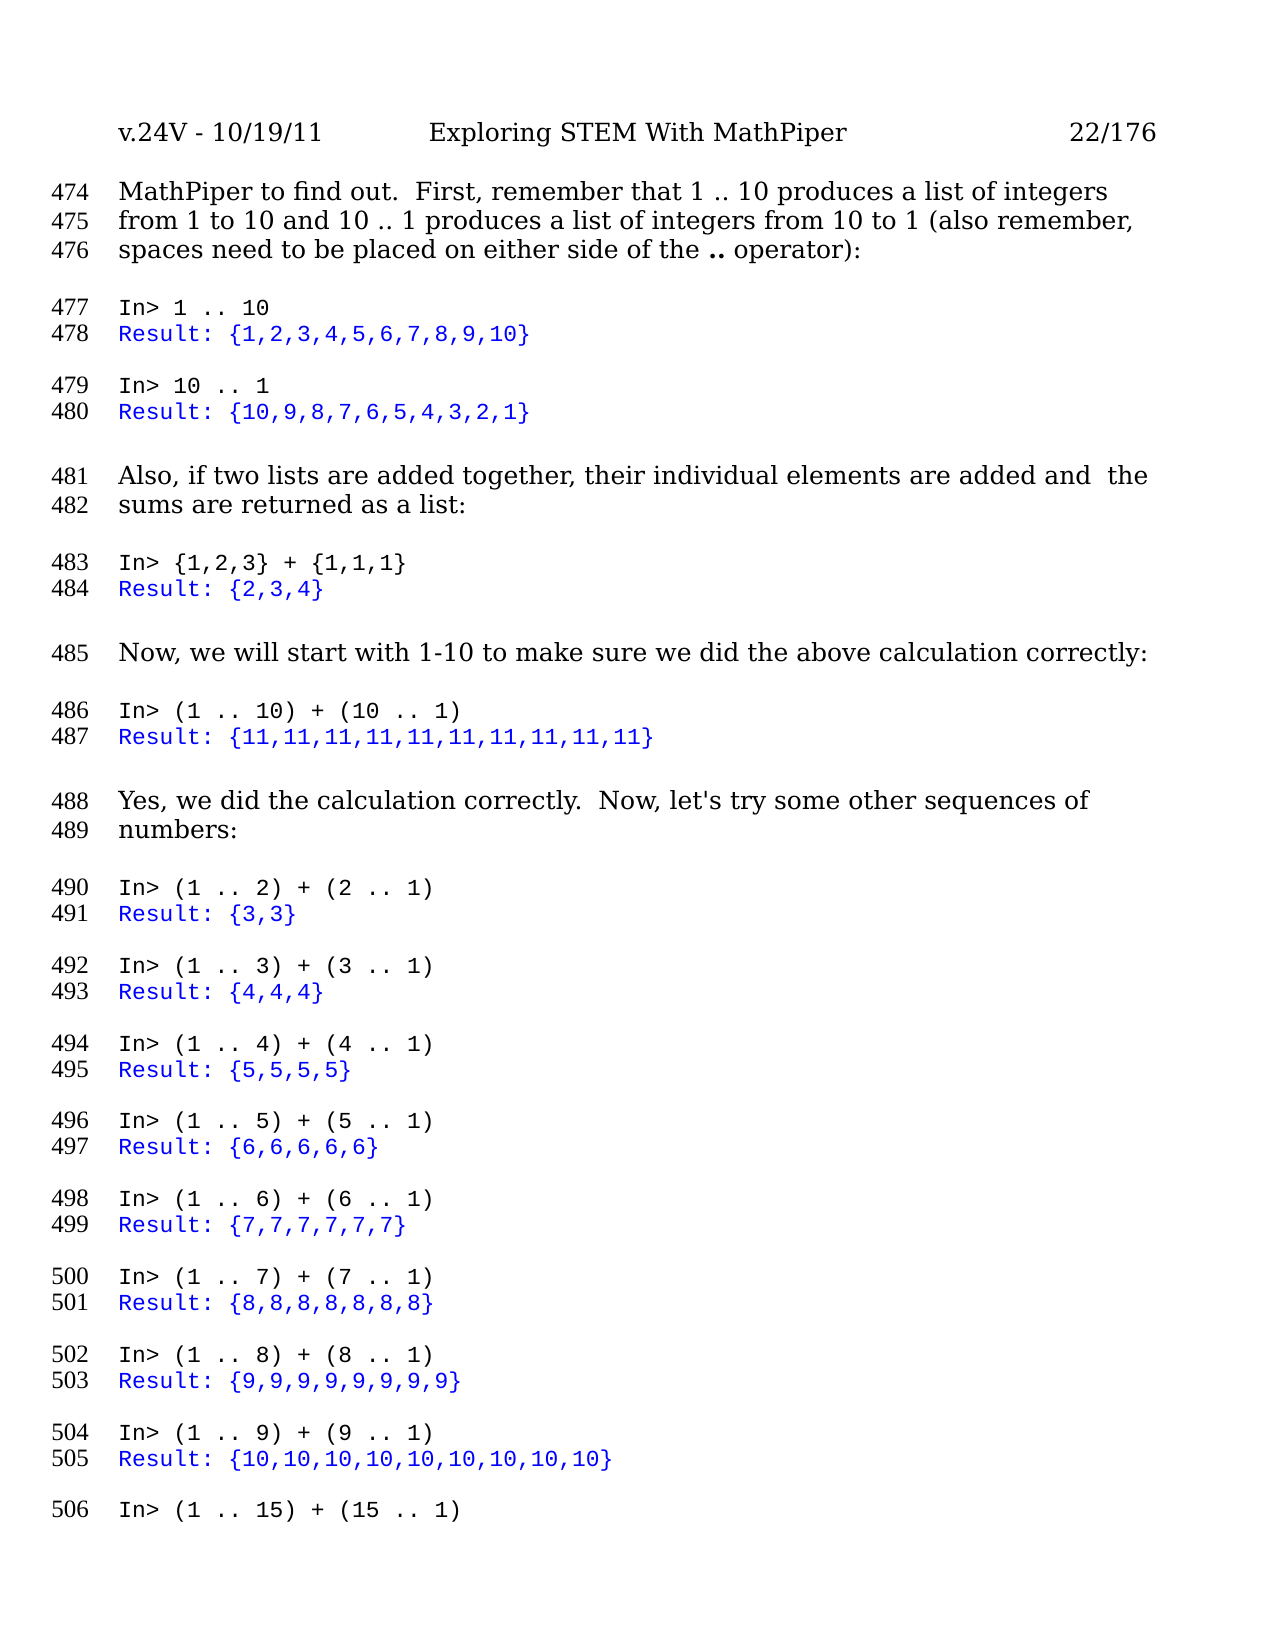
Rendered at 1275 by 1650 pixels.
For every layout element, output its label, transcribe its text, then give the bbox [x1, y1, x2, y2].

text Result: {6,6,6,6,6} [118, 1136, 1157, 1162]
text In> (1 .. 2) + (2 .. 1) [118, 876, 1157, 902]
text In> 1 .. 10 [118, 296, 1157, 322]
text In> 10 .. 1 [118, 374, 1157, 400]
text Result: {4,4,4} [118, 980, 1157, 1006]
text In> (1 .. 8) + (8 .. 1) [118, 1343, 1157, 1369]
text Result: {8,8,8,8,8,8,8} [118, 1291, 1157, 1317]
text In> {1,2,3} + {1,1,1} [118, 551, 1157, 577]
text Yes, we did the calculation correctly. Now, let's try some other sequences of numbers: [118, 786, 1157, 844]
text In> (1 .. 4) + (4 .. 1) [118, 1032, 1157, 1058]
text In> (1 .. 10) + (10 .. 1) [118, 699, 1157, 725]
text Result: {1,2,3,4,5,6,7,8,9,10} [118, 322, 1157, 348]
text MathPiper to find out. First, remember that 1 .. 10 produces a list of integers from 1 to 10 and 10 .. 1 produces a list of integers from 10 to 1 (also remember, spaces need to be placed on either side of the .. operator): [118, 177, 1157, 264]
text In> (1 .. 15) + (15 .. 1) [118, 1499, 1157, 1525]
text In> (1 .. 3) + (3 .. 1) [118, 954, 1157, 980]
text Result: {9,9,9,9,9,9,9,9} [118, 1369, 1157, 1395]
text In> (1 .. 5) + (5 .. 1) [118, 1110, 1157, 1136]
text Result: {7,7,7,7,7,7} [118, 1213, 1157, 1239]
text Now, we will start with 1-10 to make sure we did the above calculation correctly: [118, 638, 1157, 667]
text Result: {11,11,11,11,11,11,11,11,11,11} [118, 725, 1157, 751]
text Result: {3,3} [118, 902, 1157, 928]
text Result: {5,5,5,5} [118, 1058, 1157, 1084]
text Result: {10,10,10,10,10,10,10,10,10} [118, 1447, 1157, 1473]
text In> (1 .. 9) + (9 .. 1) [118, 1421, 1157, 1447]
text Result: {10,9,8,7,6,5,4,3,2,1} [118, 400, 1157, 426]
text Also, if two lists are added together, their individual elements are added and the sums are returned as a list: [118, 461, 1157, 519]
text In> (1 .. 7) + (7 .. 1) [118, 1265, 1157, 1291]
text Result: {2,3,4} [118, 577, 1157, 603]
text In> (1 .. 6) + (6 .. 1) [118, 1188, 1157, 1213]
